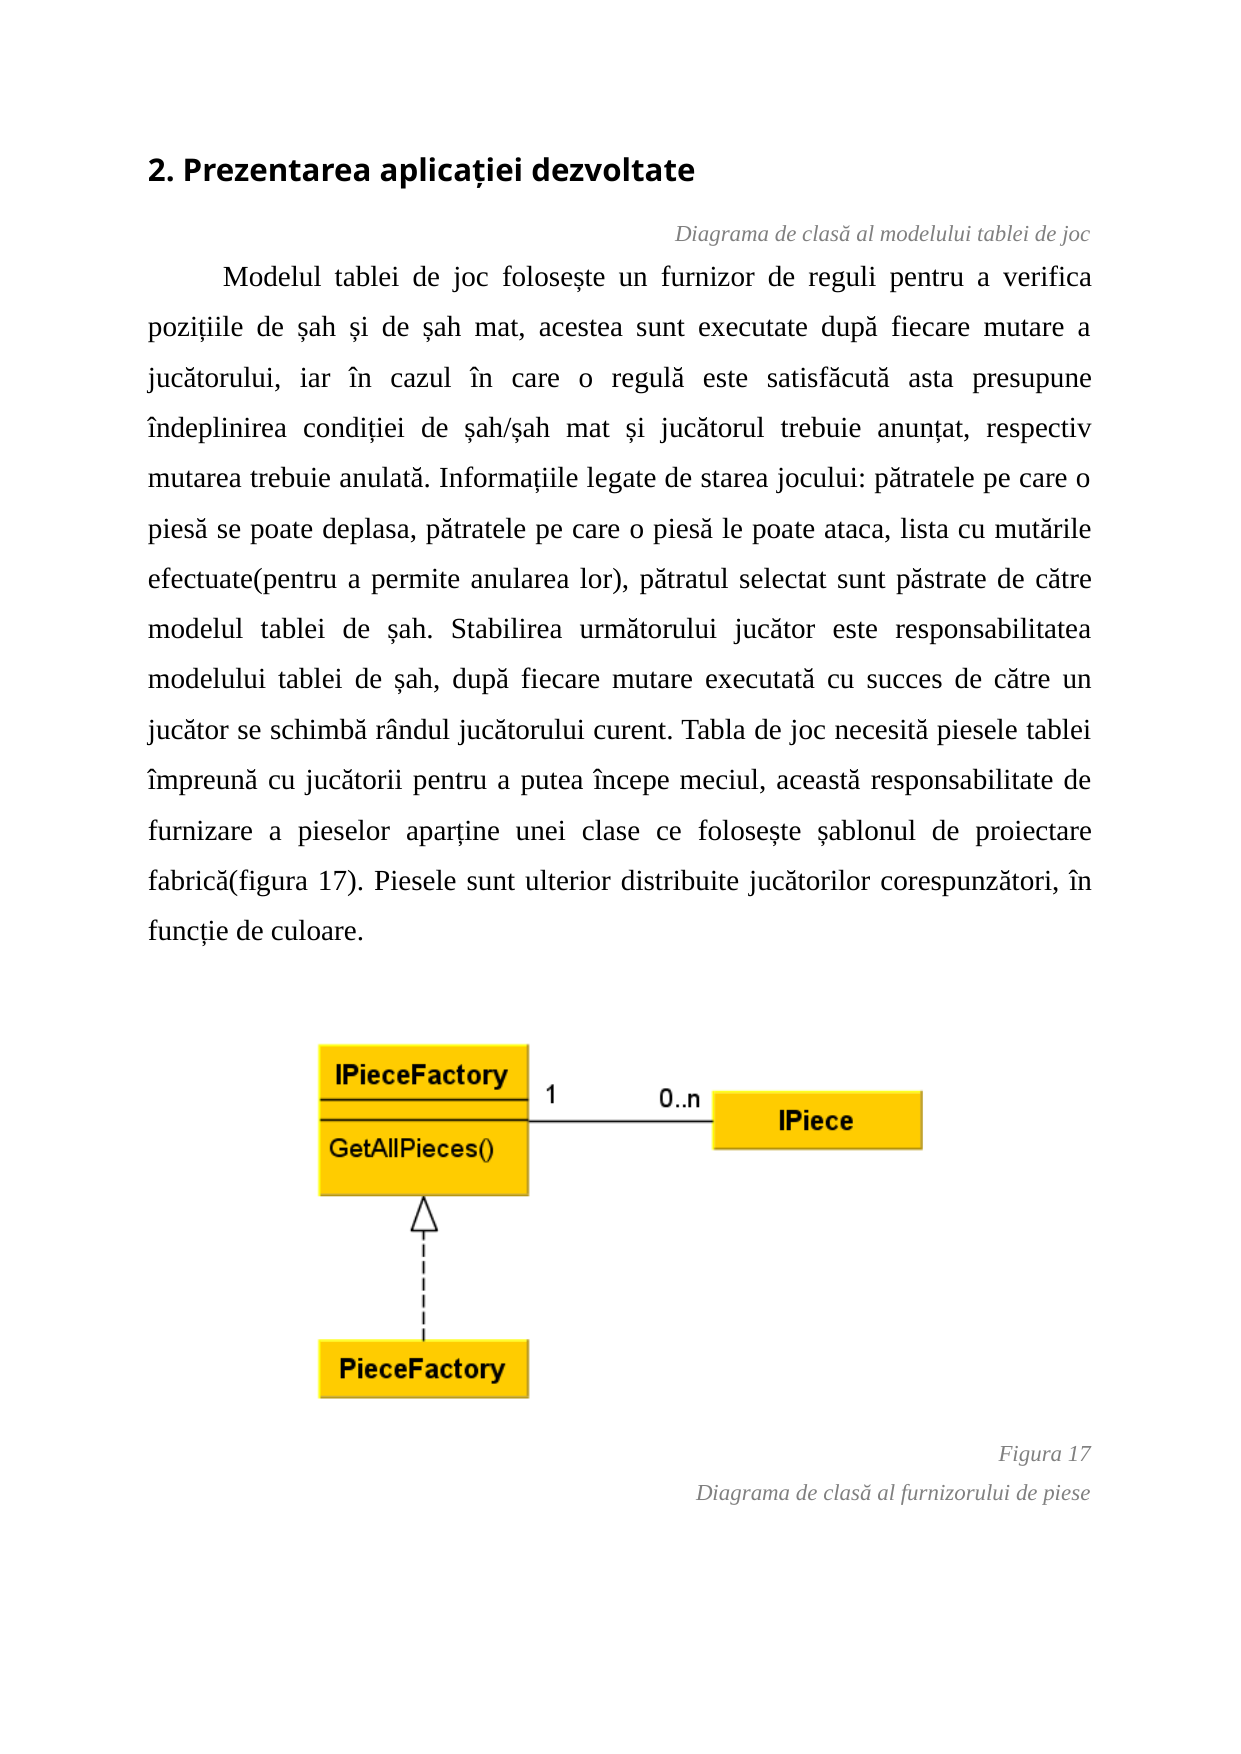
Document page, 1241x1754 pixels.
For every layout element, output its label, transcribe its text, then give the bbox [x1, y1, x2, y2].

text Modelul tablei de joc folosește un furnizor de reguli pentru a verifica pozițiile de șah și de șah mat, acestea sunt executate după fiecare mutare a jucătorului, iar în cazul în care o regulă este satisfăcută asta presupune îndeplinirea condiției de șah/șah mat și jucătorul trebuie anunțat, respectiv mutarea trebuie anulată. Informațiile legate de starea jocului: pătratele pe care o piesă se poate deplasa, pătratele pe care o piesă le poate ataca, lista cu mutările efectuate(pentru a permite anularea lor), pătratul selectat sunt păstrate de către modelul tablei de șah. Stabilirea următorului jucător este responsabilitatea modelului tablei de șah, după fiecare mutare executată cu succes de către un jucător se schimbă rândul jucătorului curent. Tabla de joc necesită piesele tablei împreună cu jucătorii pentru a putea începe meciul, această responsabilitate de furnizare a pieselor aparține unei clase ce folosește șablonul de proiectare fabrică(figura 17). Piesele sunt ulterior distribuite jucătorilor corespunzători, în funcție de culoare. [148, 259, 1093, 947]
picture [287, 1013, 953, 1427]
text Diagrama de clasă al furnizorului de piese [148, 1479, 1093, 1506]
text Diagrama de clasă al modelului tablei de joc [148, 220, 1093, 246]
text Figura 17 [148, 1014, 1093, 1466]
